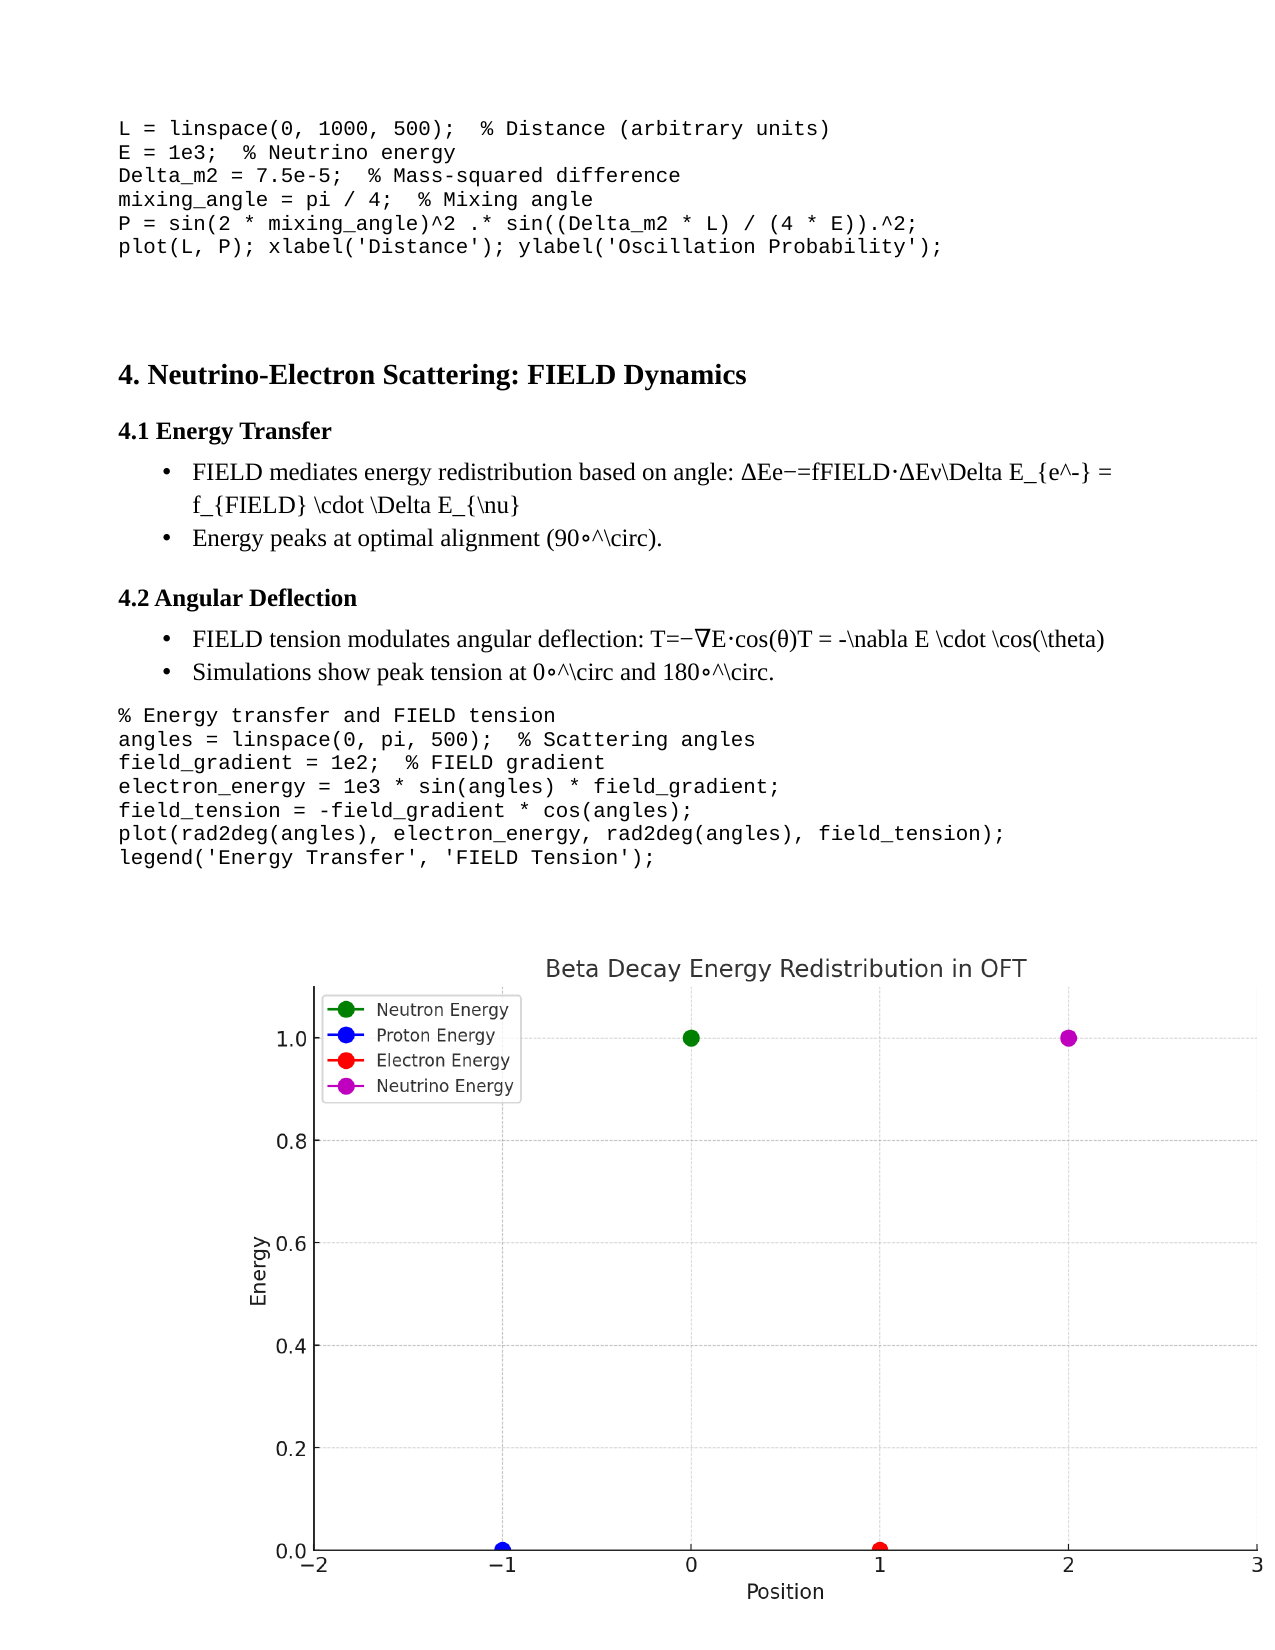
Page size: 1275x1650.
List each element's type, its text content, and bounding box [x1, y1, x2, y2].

picture [236, 946, 1275, 1615]
text Delta_m2 = 7.5e-5; % Mass-squared difference [118, 165, 1157, 189]
list FIELD tension modulates angular deflection: T=−∇E⋅cos⁡(θ)T = -\nabla E \cdot \cos(\theta) [162, 624, 1157, 653]
subtitle 4.2 Angular Deflection [118, 583, 1157, 612]
text E = 1e3; % Neutrino energy [118, 142, 1157, 165]
text mixing_angle = pi / 4; % Mixing angle [118, 189, 1157, 213]
text field_tension = -field_gradient * cos(angles); [118, 799, 1157, 823]
subtitle 4. Neutrino-Electron Scattering: FIELD Dynamics [118, 357, 1157, 391]
text plot(L, P); xlabel('Distance'); ylabel('Oscillation Probability'); [118, 236, 1157, 260]
text legend('Energy Transfer', 'FIELD Tension'); [118, 847, 1157, 871]
text plot(rad2deg(angles), electron_energy, rad2deg(angles), field_tension); [118, 823, 1157, 847]
list Simulations show peak tension at 0∘^\circ and 180∘^\circ. [162, 657, 1157, 686]
text electron_energy = 1e3 * sin(angles) * field_gradient; [118, 776, 1157, 799]
text % Energy transfer and FIELD tension [118, 705, 1157, 729]
text angles = linspace(0, pi, 500); % Scattering angles [118, 729, 1157, 752]
text L = linspace(0, 1000, 500); % Distance (arbitrary units) [118, 118, 1157, 142]
text P = sin(2 * mixing_angle)^2 .* sin((Delta_m2 * L) / (4 * E)).^2; [118, 213, 1157, 236]
list Energy peaks at optimal alignment (90∘^\circ). [162, 523, 1157, 552]
list FIELD mediates energy redistribution based on angle: ΔEe−=fFIELD⋅ΔEν\Delta E_{e^-} = f_{FIELD} \cdot \Delta E_{\nu} [162, 457, 1157, 519]
text field_gradient = 1e2; % FIELD gradient [118, 752, 1157, 776]
subtitle 4.1 Energy Transfer [118, 416, 1157, 444]
